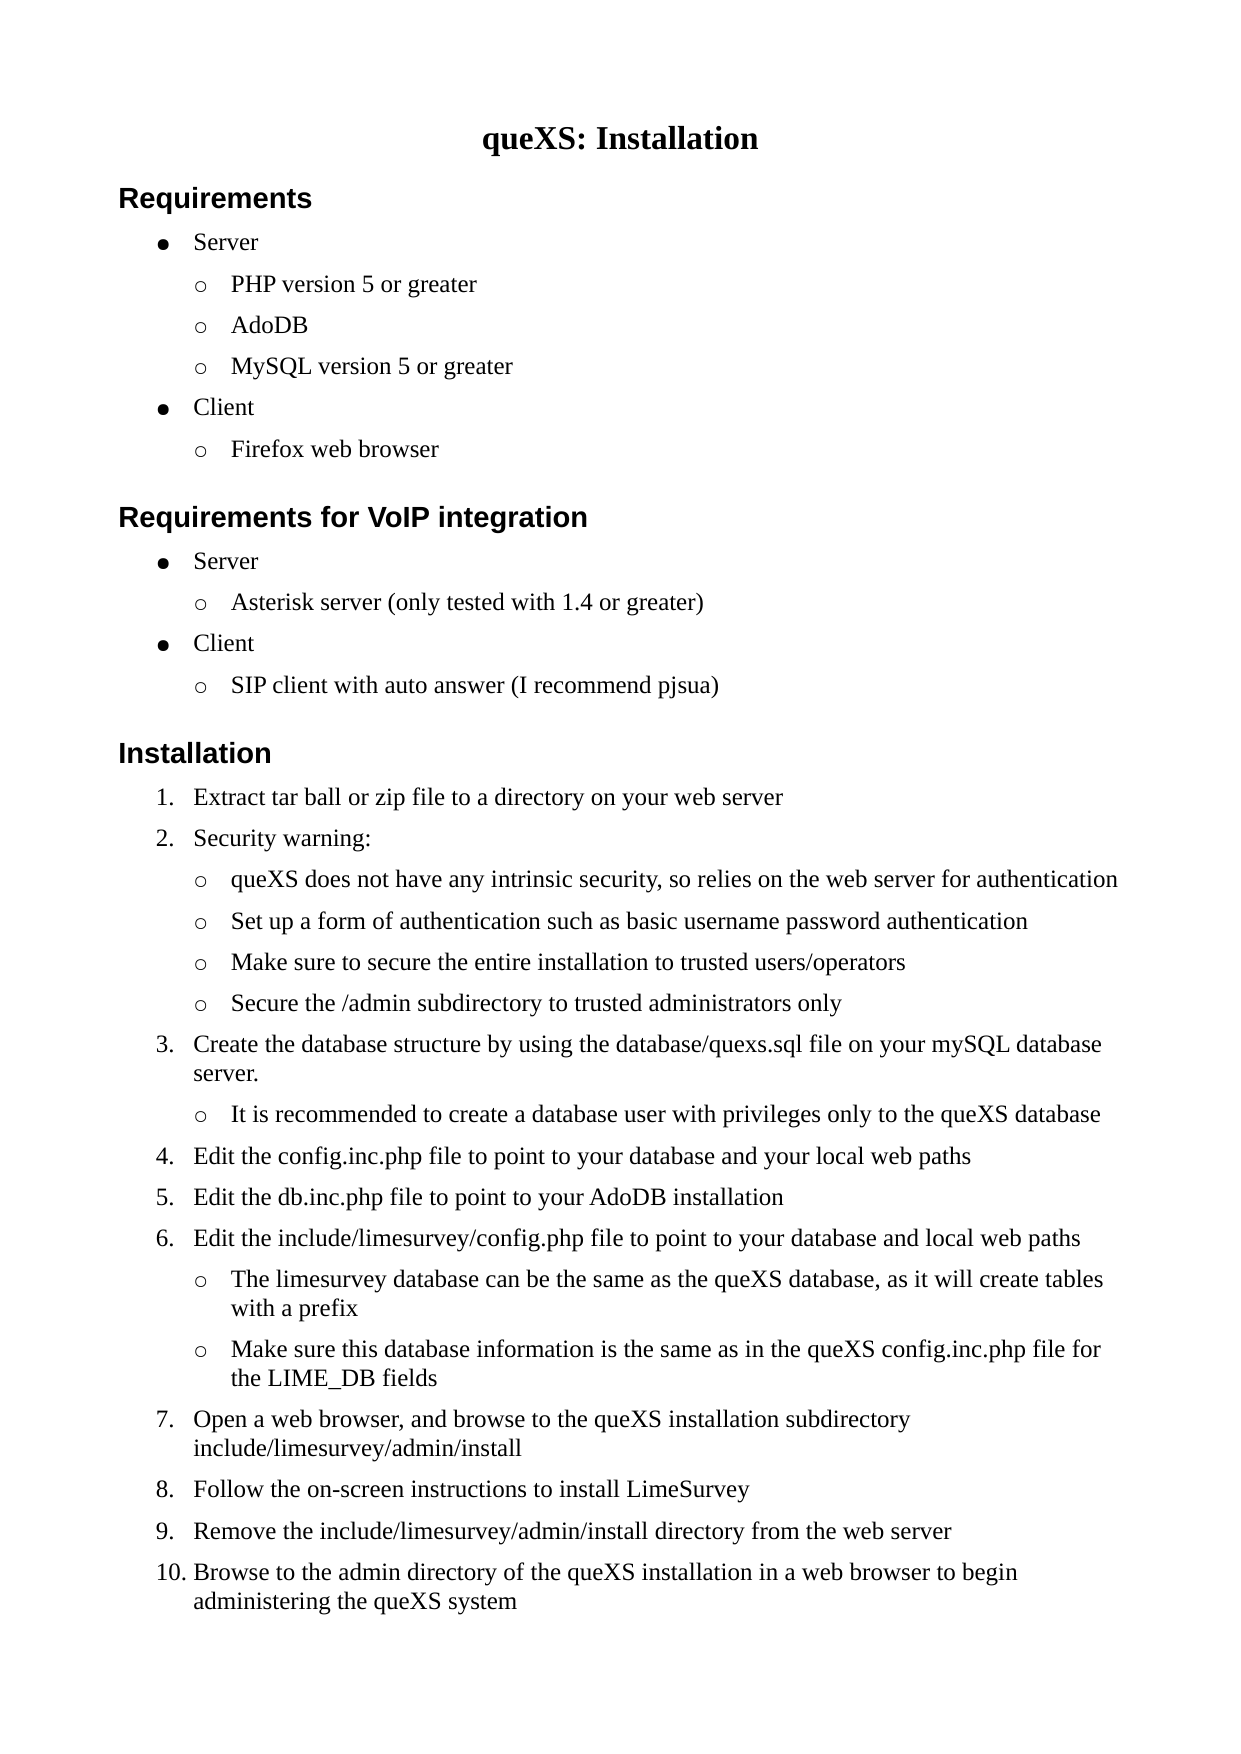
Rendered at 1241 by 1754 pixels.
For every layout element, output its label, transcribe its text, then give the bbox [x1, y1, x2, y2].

list Browse to the admin directory of the queXS installation in a web browser to begin administering the queXS system [156, 1557, 1122, 1614]
list PHP version 5 or greater [193, 269, 1122, 297]
list Server [156, 227, 1122, 256]
list Firefox web browser [193, 434, 1122, 462]
list Extract tar ball or zip file to a directory on your web server [156, 782, 1122, 811]
list Client [156, 392, 1122, 421]
list MySQL version 5 or greater [193, 351, 1122, 380]
subtitle Installation [118, 736, 1122, 769]
list Make sure this database information is the same as in the queXS config.inc.php file for the LIME_DB fields [193, 1334, 1122, 1392]
list Asterisk server (only tested with 1.4 or greater) [193, 587, 1122, 616]
list Follow the on-screen instructions to install LimeSurvey [156, 1474, 1122, 1503]
subtitle Requirements for VoIP integration [118, 500, 1122, 533]
subtitle queXS: Installation [118, 118, 1122, 156]
list queXS does not have any intrinsic security, so relies on the web server for authentication [193, 864, 1122, 893]
list Remove the include/limesurvey/admin/install directory from the web server [156, 1516, 1122, 1544]
list Secure the /admin subdirectory to trusted administrators only [193, 988, 1122, 1017]
list Open a web browser, and browse to the queXS installation subdirectory include/limesurvey/admin/install [156, 1404, 1122, 1462]
list Edit the include/limesurvey/config.php file to point to your database and local web paths [156, 1223, 1122, 1252]
list It is recommended to create a database user with privileges only to the queXS database [193, 1099, 1122, 1128]
list Edit the config.inc.php file to point to your database and your local web paths [156, 1141, 1122, 1169]
list Security warning: [156, 823, 1122, 852]
list SIP client with auto answer (I recommend pjsua) [193, 670, 1122, 698]
list The limesurvey database can be the same as the queXS database, as it will create tables with a prefix [193, 1264, 1122, 1322]
list Create the database structure by using the database/quexs.sql file on your mySQL database server. [156, 1029, 1122, 1087]
list AdoDB [193, 310, 1122, 339]
list Server [156, 546, 1122, 575]
list Edit the db.inc.php file to point to your AdoDB installation [156, 1182, 1122, 1211]
list Make sure to secure the entire installation to trusted users/operators [193, 947, 1122, 976]
list Client [156, 628, 1122, 657]
subtitle Requirements [118, 181, 1122, 215]
list Set up a form of authentication such as basic username password authentication [193, 906, 1122, 934]
